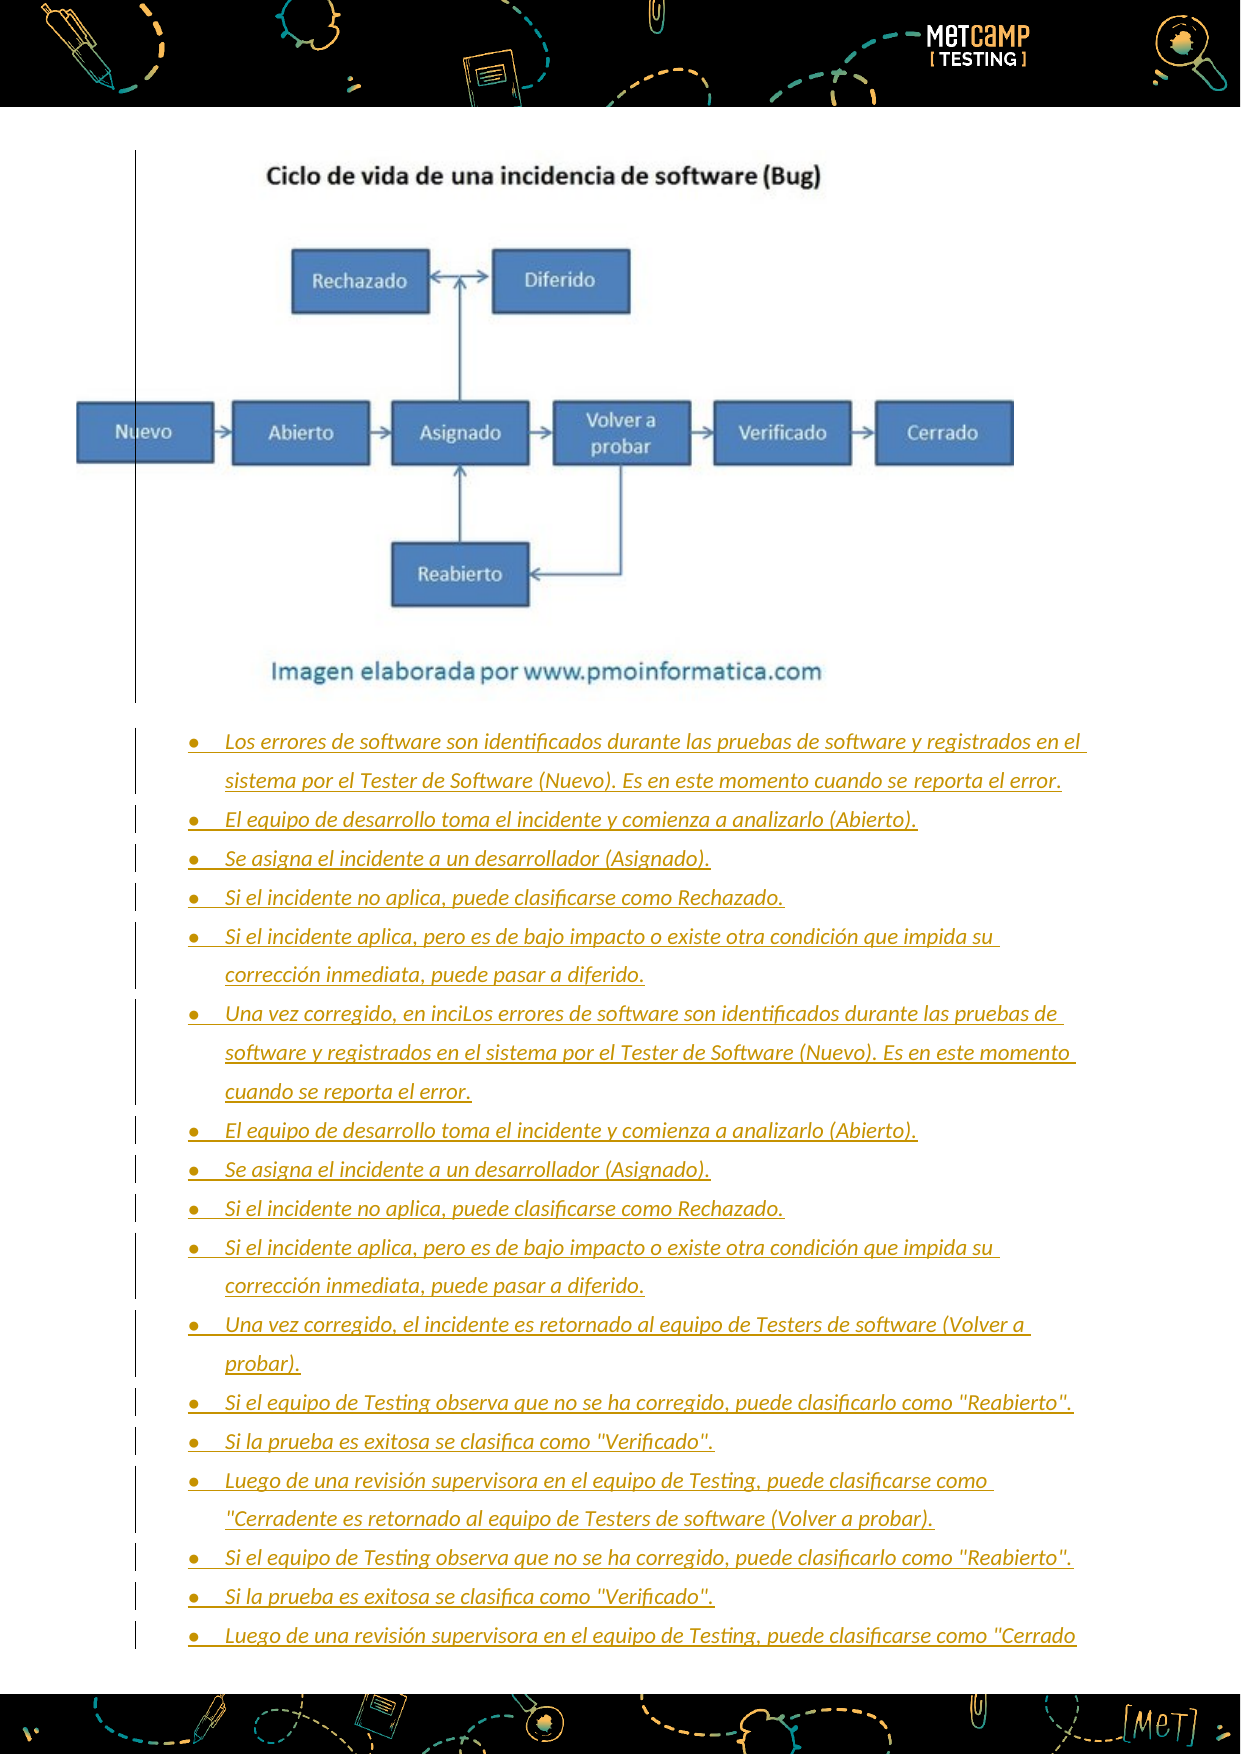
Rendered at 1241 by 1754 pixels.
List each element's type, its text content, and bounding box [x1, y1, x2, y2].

list Una vez corregido, el incidente es retornado al equipo de Testers de software (Volver a probar). [187, 1310, 1090, 1377]
list Si el incidente no aplica, puede clasificarse como Rechazado. [187, 883, 1090, 911]
list Se asigna el incidente a un desarrollador (Asignado). [187, 1155, 1090, 1183]
list Si el equipo de Testing observa que no se ha corregido, puede clasificarlo como "Reabierto". [187, 1388, 1090, 1416]
picture [76, 150, 1014, 704]
picture [0, 1694, 1241, 1754]
list Si el incidente aplica, pero es de bajo impacto o existe otra condición que impida su corrección inmediata, puede pasar a diferido. [187, 922, 1090, 989]
list Los errores de software son identificados durante las pruebas de software y registrados en el sistema por el Tester de Software (Nuevo). Es en este momento cuando se reporta el error. [187, 727, 1090, 794]
list Si el equipo de Testing observa que no se ha corregido, puede clasificarlo como "Reabierto". [187, 1543, 1090, 1571]
picture [0, 0, 1241, 107]
list Se asigna el incidente a un desarrollador (Asignado). [187, 844, 1090, 872]
list El equipo de desarrollo toma el incidente y comienza a analizarlo (Abierto). [187, 1116, 1090, 1144]
list Luego de una revisión supervisora en el equipo de Testing, puede clasificarse como "Cerradente es retornado al equipo de Testers de software (Volver a probar). [187, 1466, 1090, 1533]
list El equipo de desarrollo toma el incidente y comienza a analizarlo (Abierto). [187, 805, 1090, 833]
list Una vez corregido, en inciLos errores de software son identificados durante las pruebas de software y registrados en el sistema por el Tester de Software (Nuevo). Es en este momento cuando se reporta el error. [187, 999, 1090, 1105]
list Si el incidente no aplica, puede clasificarse como Rechazado. [187, 1194, 1090, 1222]
list Si la prueba es exitosa se clasifica como "Verificado". [187, 1427, 1090, 1455]
list Si la prueba es exitosa se clasifica como "Verificado". [187, 1582, 1090, 1610]
list Si el incidente aplica, pero es de bajo impacto o existe otra condición que impida su corrección inmediata, puede pasar a diferido. [187, 1233, 1090, 1299]
list Luego de una revisión supervisora en el equipo de Testing, puede clasificarse como "Cerrado [187, 1621, 1090, 1649]
